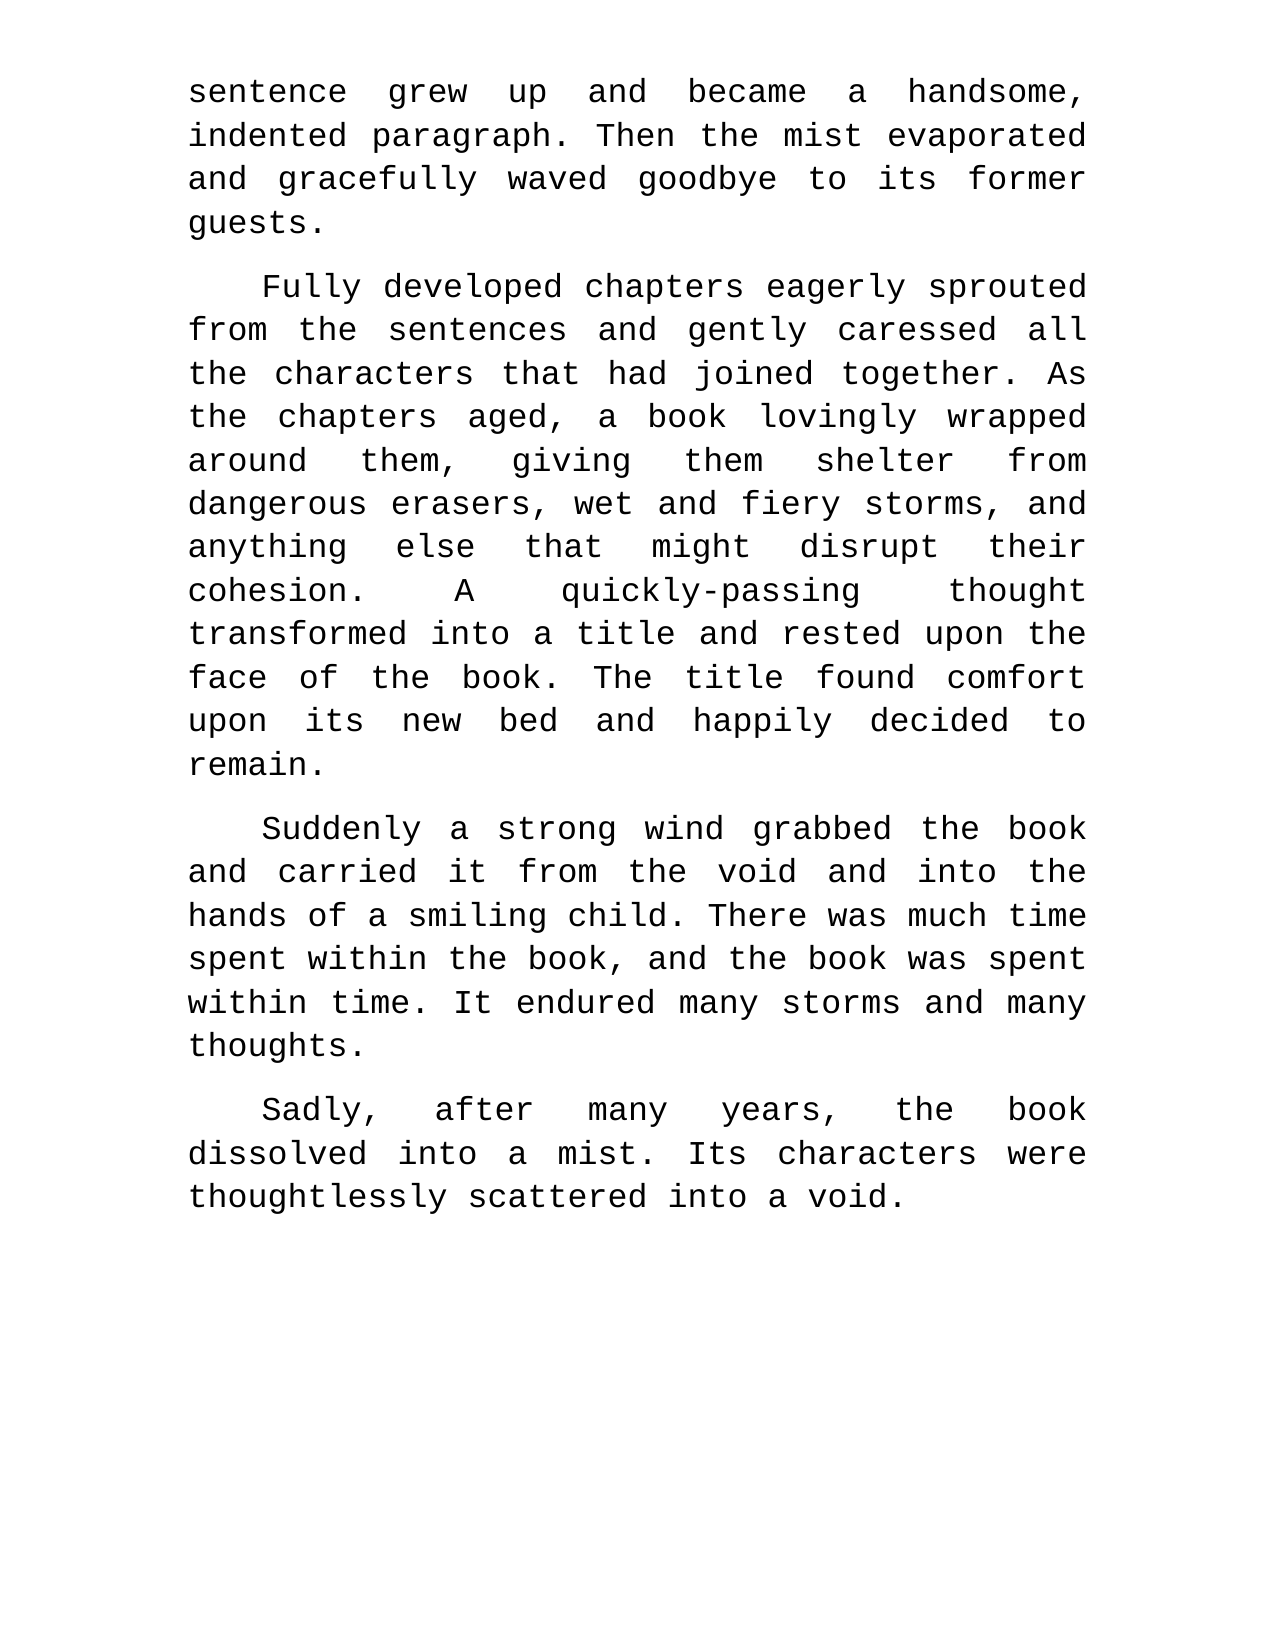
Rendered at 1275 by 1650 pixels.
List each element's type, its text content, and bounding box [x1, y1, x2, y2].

text sentence grew up and became a handsome, indented paragraph. Then the mist evaporated and gracefully waved goodbye to its former guests. [187, 75, 1087, 243]
text Fully developed chapters eagerly sprouted from the sentences and gently caressed all the characters that had joined together. As the chapters aged, a book lovingly wrapped around them, giving them shelter from dangerous erasers, wet and fiery storms, and anything else that might disrupt their cohesion. A quickly-passing thought transformed into a title and rested upon the face of the book. The title found comfort upon its new bed and happily decided to remain. [187, 269, 1087, 785]
text Sadly, after many years, the book dissolved into a mist. Its characters were thoughtlessly scattered into a void. [187, 1093, 1087, 1218]
text Suddenly a strong wind grabbed the book and carried it from the void and into the hands of a smiling child. There was much time spent within the book, and the book was spent within time. It endured many storms and many thoughts. [187, 812, 1087, 1067]
